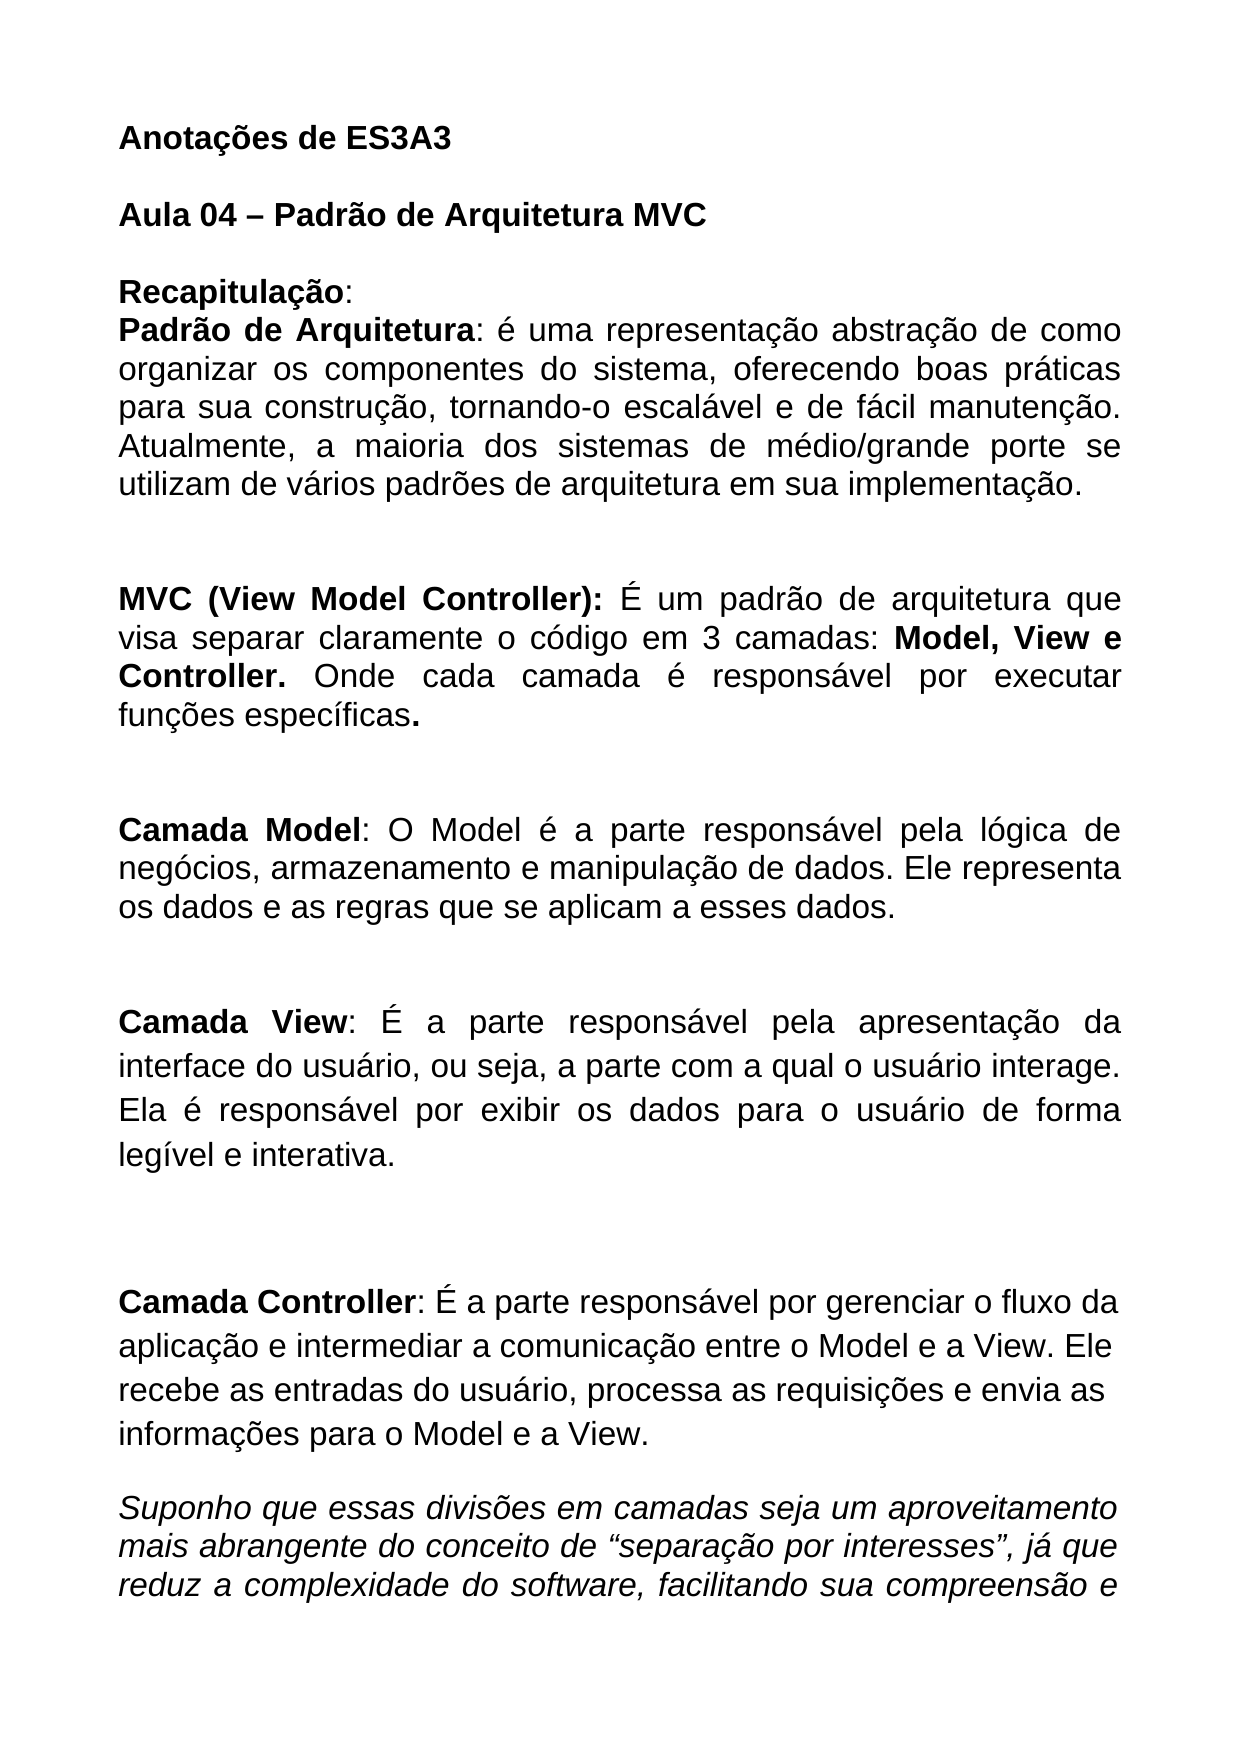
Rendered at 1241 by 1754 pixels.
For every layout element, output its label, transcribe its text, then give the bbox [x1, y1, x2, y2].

text Camada Controller: É a parte responsável por gerenciar o fluxo da aplicação e intermediar a comunicação entre o Model e a View. Ele recebe as entradas do usuário, processa as requisições e envia as informações para o Model e a View. [118, 1282, 1122, 1453]
text Anotações de ES3A3 [118, 118, 1122, 157]
text Recapitulação: [118, 272, 1122, 310]
text Aula 04 – Padrão de Arquitetura MVC [118, 195, 1122, 233]
text MVC (View Model Controller): É um padrão de arquitetura que visa separar claramente o código em 3 camadas: Model, View e Controller. Onde cada camada é responsável por executar funções específicas. [118, 579, 1122, 733]
text Camada Model: O Model é a parte responsável pela lógica de negócios, armazenamento e manipulação de dados. Ele representa os dados e as regras que se aplicam a esses dados. [118, 810, 1122, 925]
text Padrão de Arquitetura: é uma representação abstração de como organizar os componentes do sistema, oferecendo boas práticas para sua construção, tornando-o escalável e de fácil manutenção. Atualmente, a maioria dos sistemas de médio/grande porte se utilizam de vários padrões de arquitetura em sua implementação. [118, 310, 1122, 502]
text Camada View: É a parte responsável pela apresentação da interface do usuário, ou seja, a parte com a qual o usuário interage. Ela é responsável por exibir os dados para o usuário de forma legível e interativa. [118, 1002, 1122, 1173]
text Suponho que essas divisões em camadas seja um aproveitamento mais abrangente do conceito de “separação por interesses”, já que reduz a complexidade do software, facilitando sua compreensão e [118, 1488, 1122, 1603]
